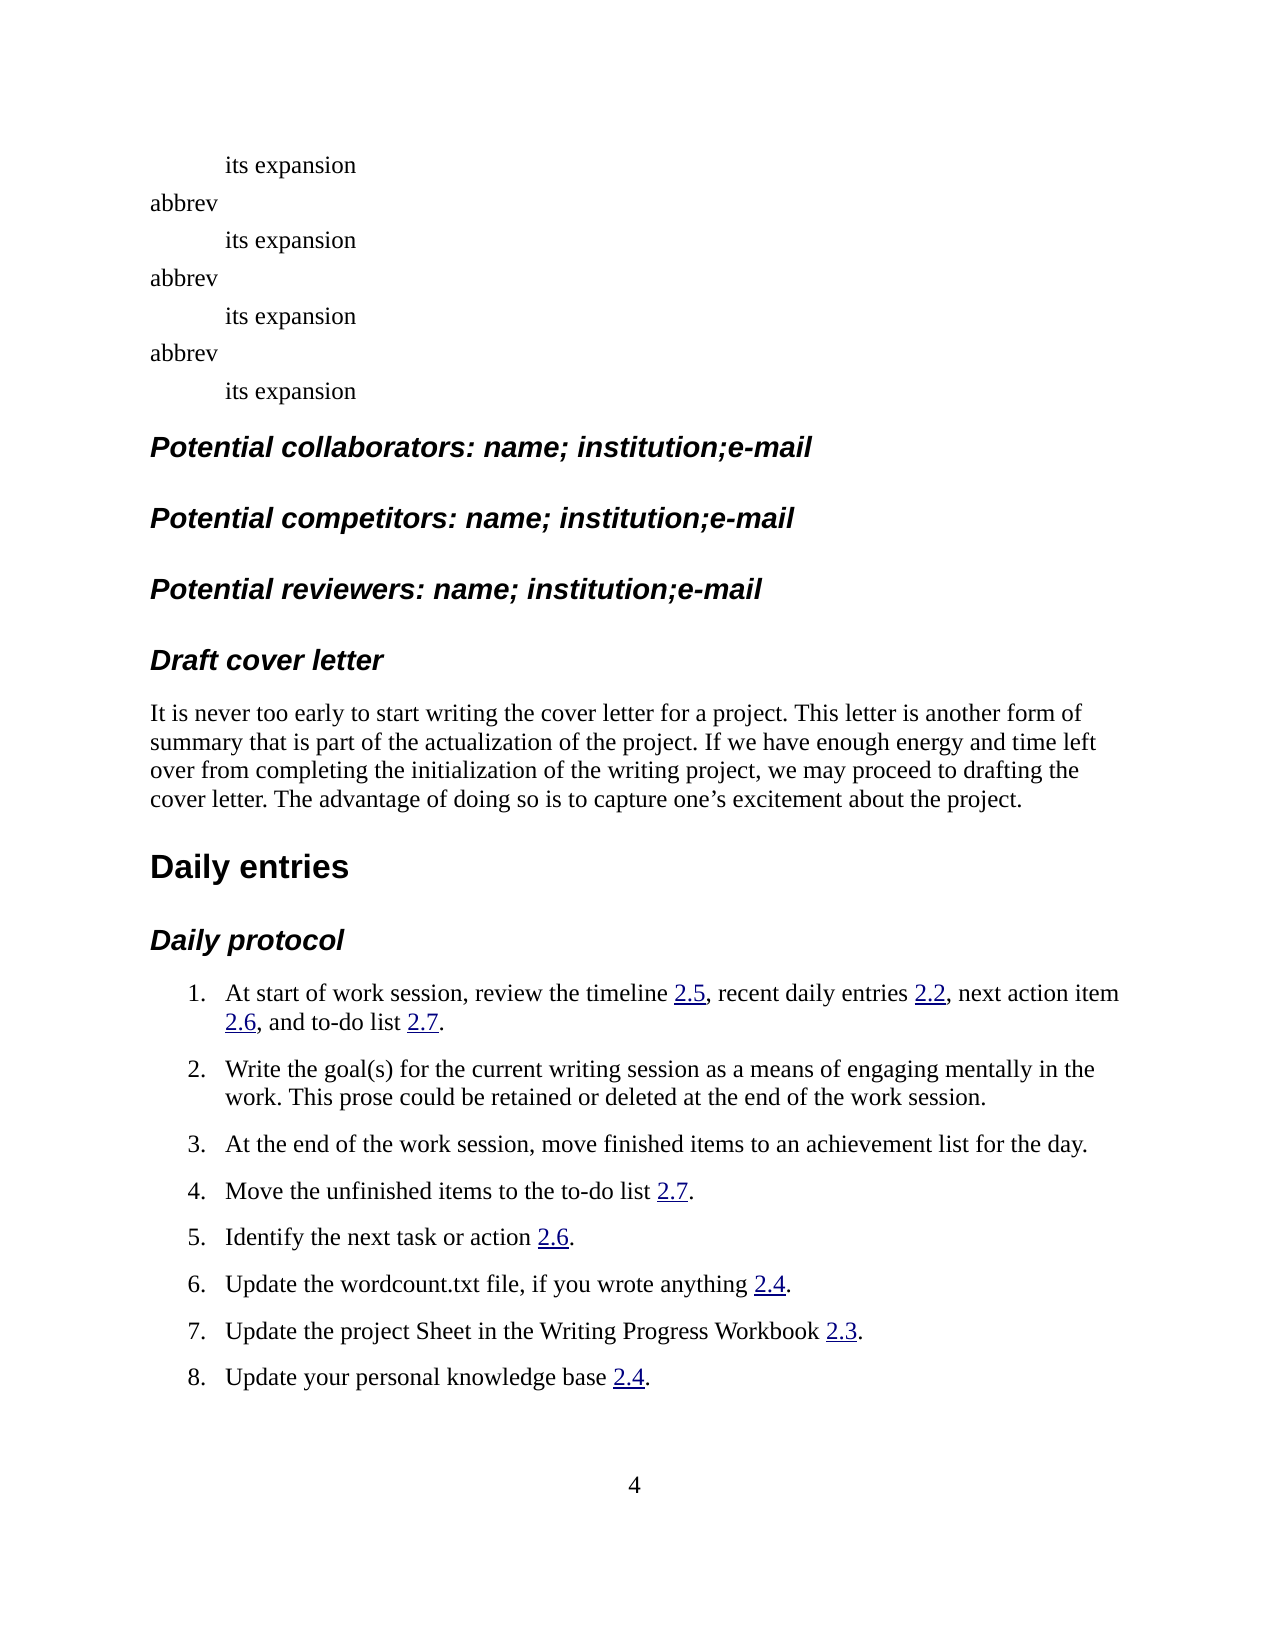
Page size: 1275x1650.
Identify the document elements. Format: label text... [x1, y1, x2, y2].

text abbrev [150, 338, 1125, 367]
list Write the goal(s) for the current writing session as a means of engaging mentally in the work. This prose could be retained or deleted at the end of the work session. [187, 1054, 1125, 1111]
text It is never too early to start writing the cover letter for a project. This letter is another form of summary that is part of the actualization of the project. If we have enough energy and time left over from completing the initialization of the writing project, we may proceed to drafting the cover letter. The advantage of doing so is to capture one’s excitement about the project. [150, 698, 1125, 813]
subtitle Potential competitors: name; institution;e-mail [150, 501, 1125, 534]
subtitle Draft cover letter [150, 643, 1125, 677]
subtitle Potential collaborators: name; institution;e-mail [150, 430, 1125, 463]
text abbrev [150, 263, 1125, 292]
text its expansion [225, 301, 1125, 329]
text its expansion [225, 225, 1125, 254]
list Move the unfinished items to the to-do list 2.7. [187, 1176, 1125, 1204]
list At start of work session, review the timeline 2.5, recent daily entries 2.2, next action item 2.6, and to-do list 2.7. [187, 978, 1125, 1036]
subtitle Potential reviewers: name; institution;e-mail [150, 572, 1125, 606]
list Identify the next task or action 2.6. [187, 1222, 1125, 1251]
text its expansion [225, 150, 1125, 179]
subtitle Daily entries [150, 847, 1125, 886]
subtitle Daily protocol [150, 923, 1125, 957]
text its expansion [225, 376, 1125, 405]
list At the end of the work session, move finished items to an achievement list for the day. [187, 1129, 1125, 1158]
text abbrev [150, 188, 1125, 216]
list Update the project Sheet in the Writing Progress Workbook 2.3. [187, 1316, 1125, 1344]
list Update your personal knowledge base 2.4. [187, 1362, 1125, 1391]
list Update the wordcount.txt file, if you wrote anything 2.4. [187, 1269, 1125, 1298]
